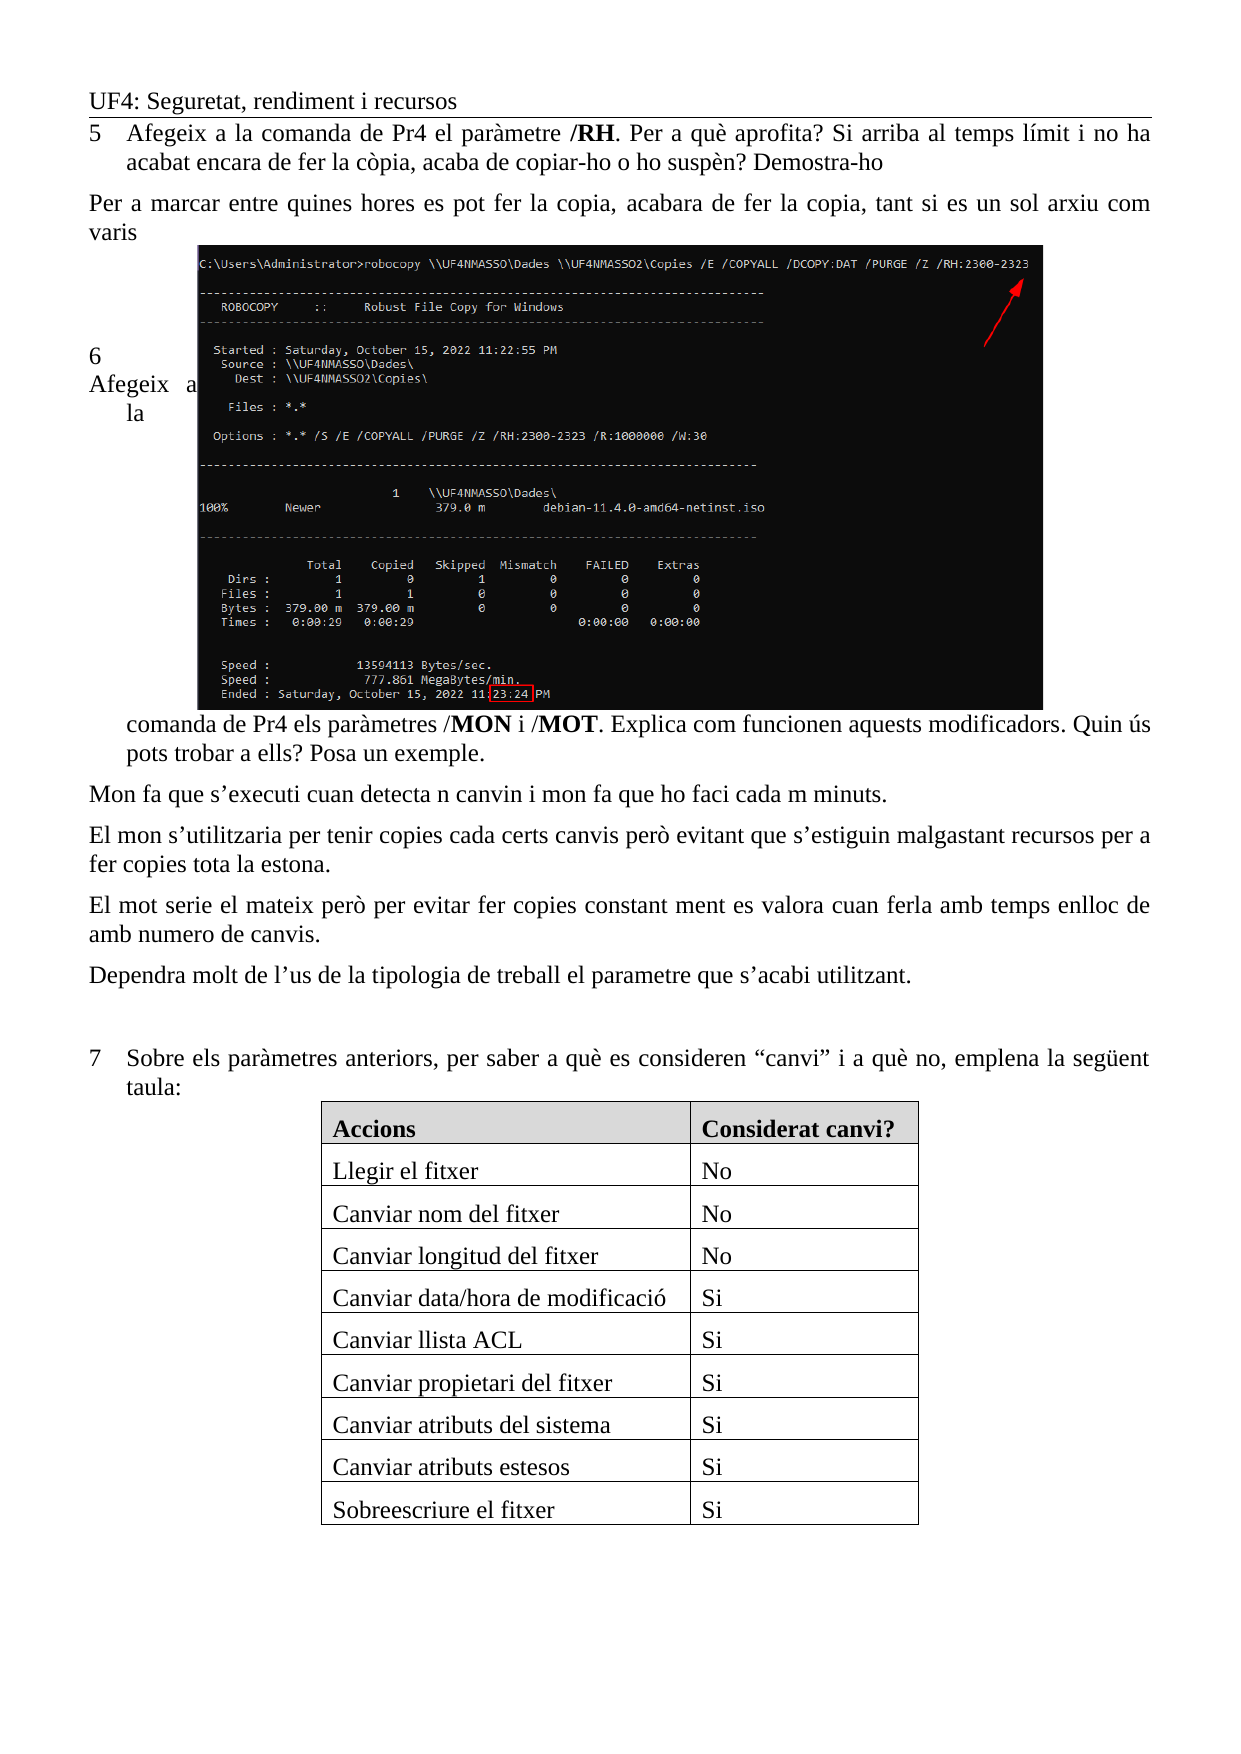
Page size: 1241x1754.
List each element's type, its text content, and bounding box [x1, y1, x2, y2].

list Afegeix a la comanda de Pr4 el paràmetre /RH. Per a què aprofita? Si arriba al temps límit i no ha acabat encara de fer la còpia, acaba de copiar-ho o ho suspèn? Demostra-ho [89, 118, 1152, 176]
table_cell Canviar data/hora de modificació [322, 1271, 690, 1312]
table_cell Canviar atributs del sistema [322, 1398, 690, 1439]
table_cell Canviar atributs estesos [322, 1440, 690, 1481]
text Dependra molt de l’us de la tipologia de treball el parametre que s’acabi utilitzant. [89, 961, 1152, 989]
table_header Accions [322, 1102, 690, 1143]
table_cell Si [691, 1271, 918, 1312]
text Per a marcar entre quines hores es pot fer la copia, acabara de fer la copia, tant si es un sol arxiu com varis [89, 188, 1152, 246]
text Mon fa que s’executi cuan detecta n canvin i mon fa que ho faci cada m minuts. [89, 779, 1152, 808]
text El mot serie el mateix però per evitar fer copies constant ment es valora cuan ferla amb temps enlloc de amb numero de canvis. [89, 891, 1152, 948]
table_cell Canviar llista ACL [322, 1313, 690, 1354]
text El mon s’utilitzaria per tenir copies cada certs canvis però evitant que s’estiguin malgastant recursos per a fer copies tota la estona. [89, 821, 1152, 878]
table_cell No [691, 1144, 918, 1185]
picture [197, 245, 1044, 710]
list Afegeix a la comanda de Pr4 els paràmetres /MON i /MOT. Explica com funcionen aquests modificadors. Quin ús pots trobar a ells? Posa un exemple. [89, 341, 1152, 767]
table_cell Canviar nom del fitxer [322, 1186, 690, 1227]
table_cell Si [691, 1313, 918, 1354]
table_cell Si [691, 1355, 918, 1397]
list Sobre els paràmetres anteriors, per saber a què es consideren “canvi” i a què no, emplena la següent taula: [89, 1043, 1152, 1101]
table_cell Canviar propietari del fitxer [322, 1355, 690, 1397]
table_cell No [691, 1186, 918, 1227]
table_header Considerat canvi? [691, 1102, 918, 1143]
table_cell Llegir el fitxer [322, 1144, 690, 1185]
table_cell Sobreescriure el fitxer [322, 1482, 690, 1523]
table_cell Si [691, 1398, 918, 1439]
table_cell No [691, 1229, 918, 1270]
table_cell Canviar longitud del fitxer [322, 1229, 690, 1270]
table_cell Si [691, 1440, 918, 1481]
table_cell Si [691, 1482, 918, 1523]
